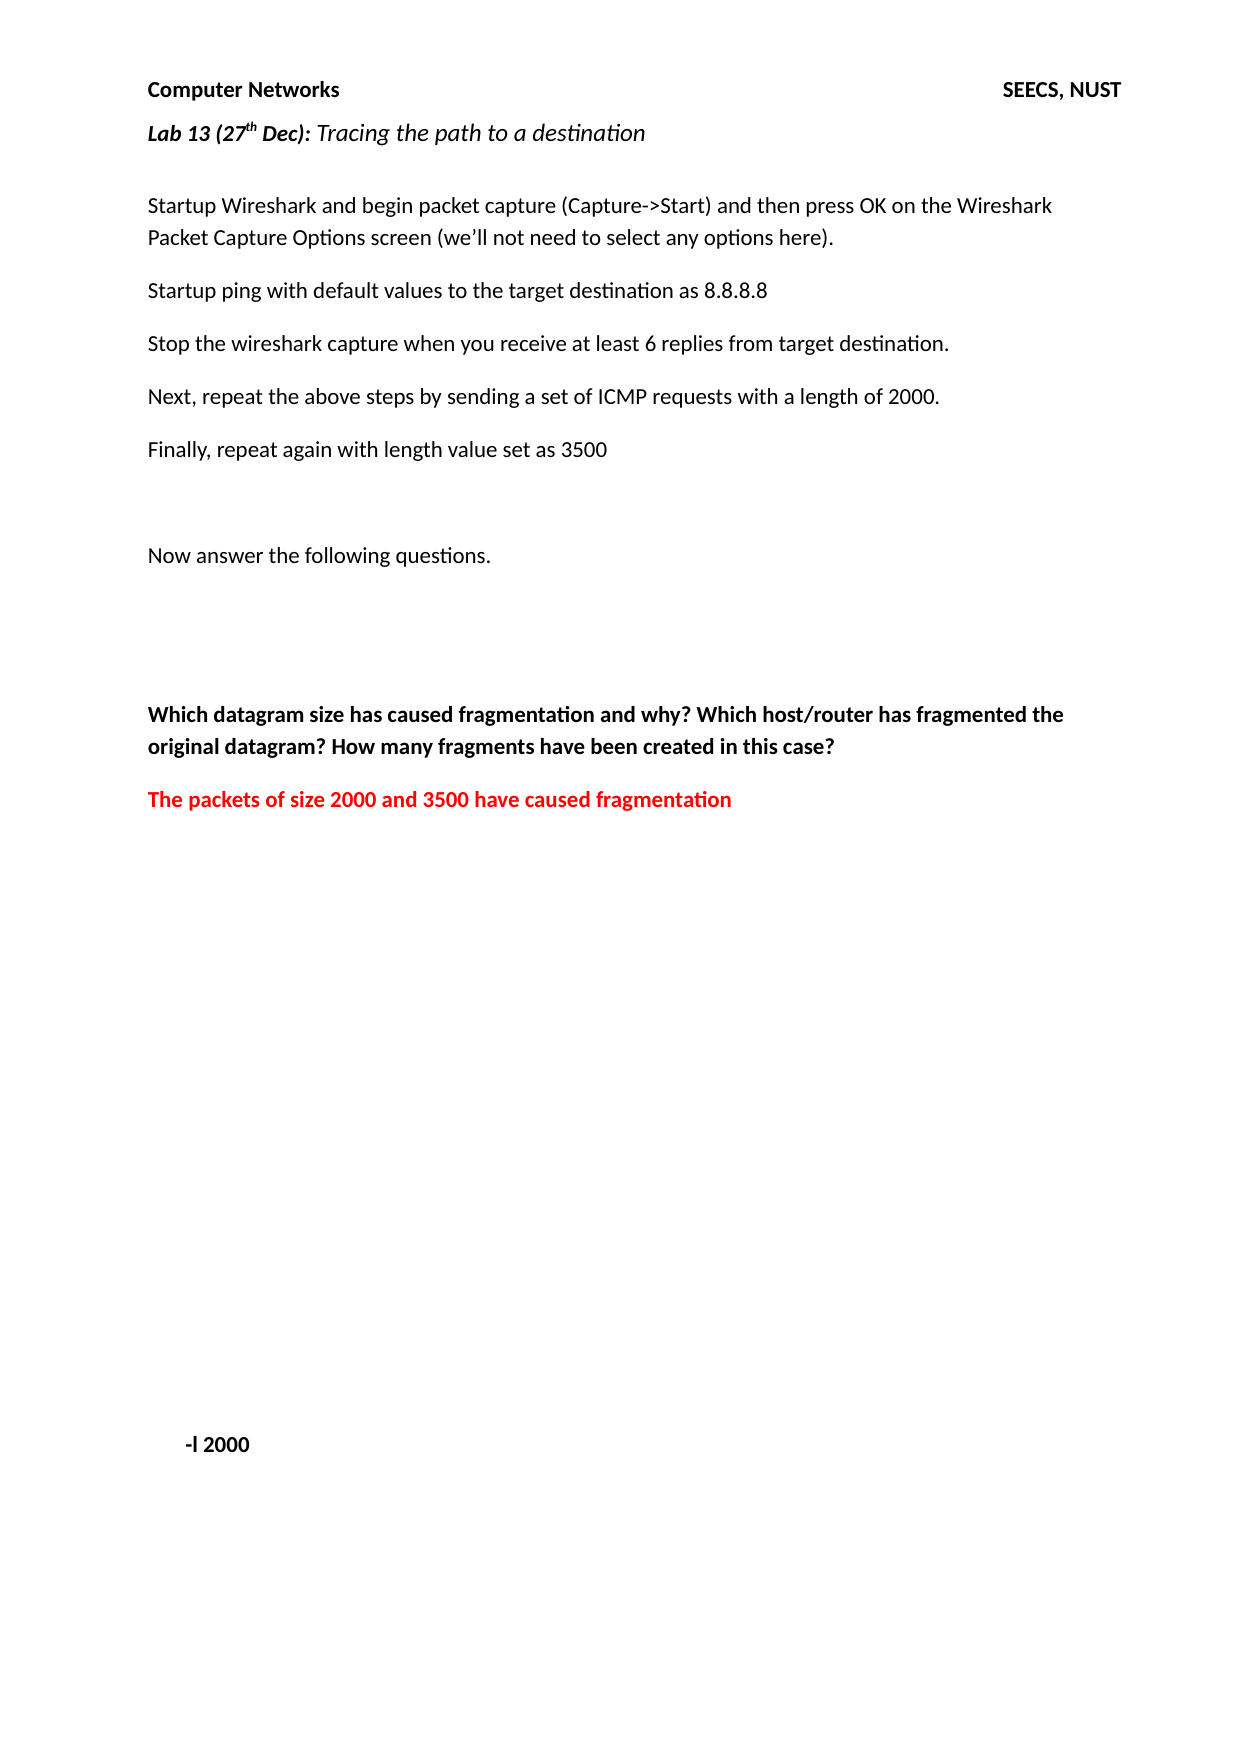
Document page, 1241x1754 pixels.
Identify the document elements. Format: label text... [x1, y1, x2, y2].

text Startup Wireshark and begin packet capture (Capture->Start) and then press OK on the Wireshark Packet Capture Options screen (we’ll not need to select any options here). [148, 191, 1092, 251]
text Now answer the following questions. [148, 541, 1092, 569]
text The packets of size 2000 and 3500 have caused fragmentation [148, 785, 1092, 813]
text Stop the wireshark capture when you receive at least 6 replies from target destination. [148, 329, 1092, 357]
text -l 2000 [185, 1430, 1092, 1458]
text Which datagram size has caused fragmentation and why? Which host/router has fragmented the original datagram? How many fragments have been created in this case? [148, 700, 1092, 760]
text Next, repeat the above steps by sending a set of ICMP requests with a length of 2000. [148, 382, 1092, 410]
text Startup ping with default values to the target destination as 8.8.8.8 [148, 276, 1092, 304]
text Finally, repeat again with length value set as 3500 [148, 435, 1092, 463]
